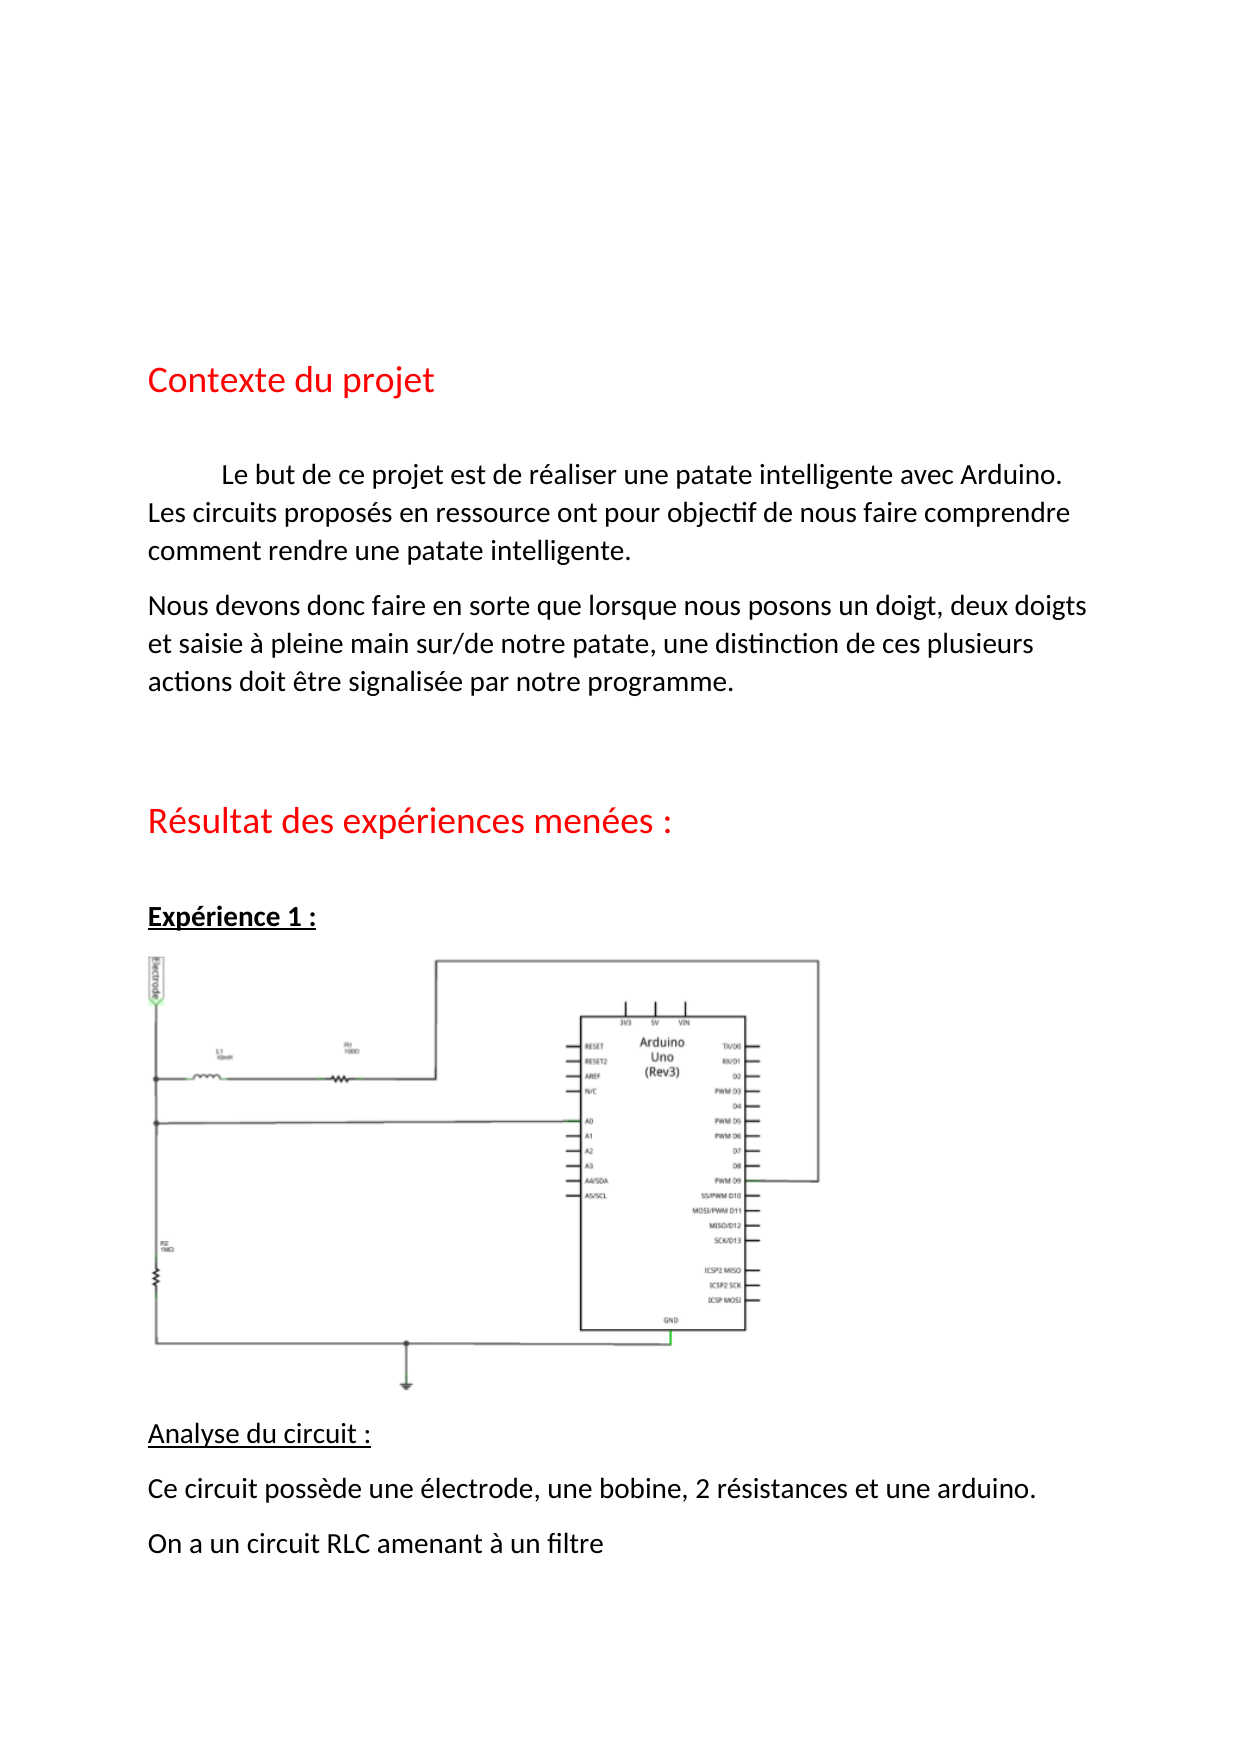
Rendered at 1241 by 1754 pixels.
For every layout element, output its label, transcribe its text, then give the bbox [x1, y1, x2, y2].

text On a un circuit RLC amenant à un filtre [148, 1525, 1093, 1560]
subtitle Contexte du projet [148, 356, 1093, 402]
text Le but de ce projet est de réaliser une patate intelligente avec Arduino. Les circuits proposés en ressource ont pour objectif de nous faire comprendre comment rendre une patate intelligente. [148, 456, 1093, 568]
subtitle Résultat des expériences menées : [148, 797, 1093, 843]
text Ce circuit possède une électrode, une bobine, 2 résistances et une arduino. [148, 1470, 1093, 1506]
text Expérience 1 : [148, 898, 1093, 934]
text Nous devons donc faire en sorte que lorsque nous posons un doigt, deux doigts et saisie à pleine main sur/de notre patate, une distinction de ces plusieurs actions doit être signalisée par notre programme. [148, 587, 1093, 699]
text Analyse du circuit : [148, 1415, 1093, 1451]
